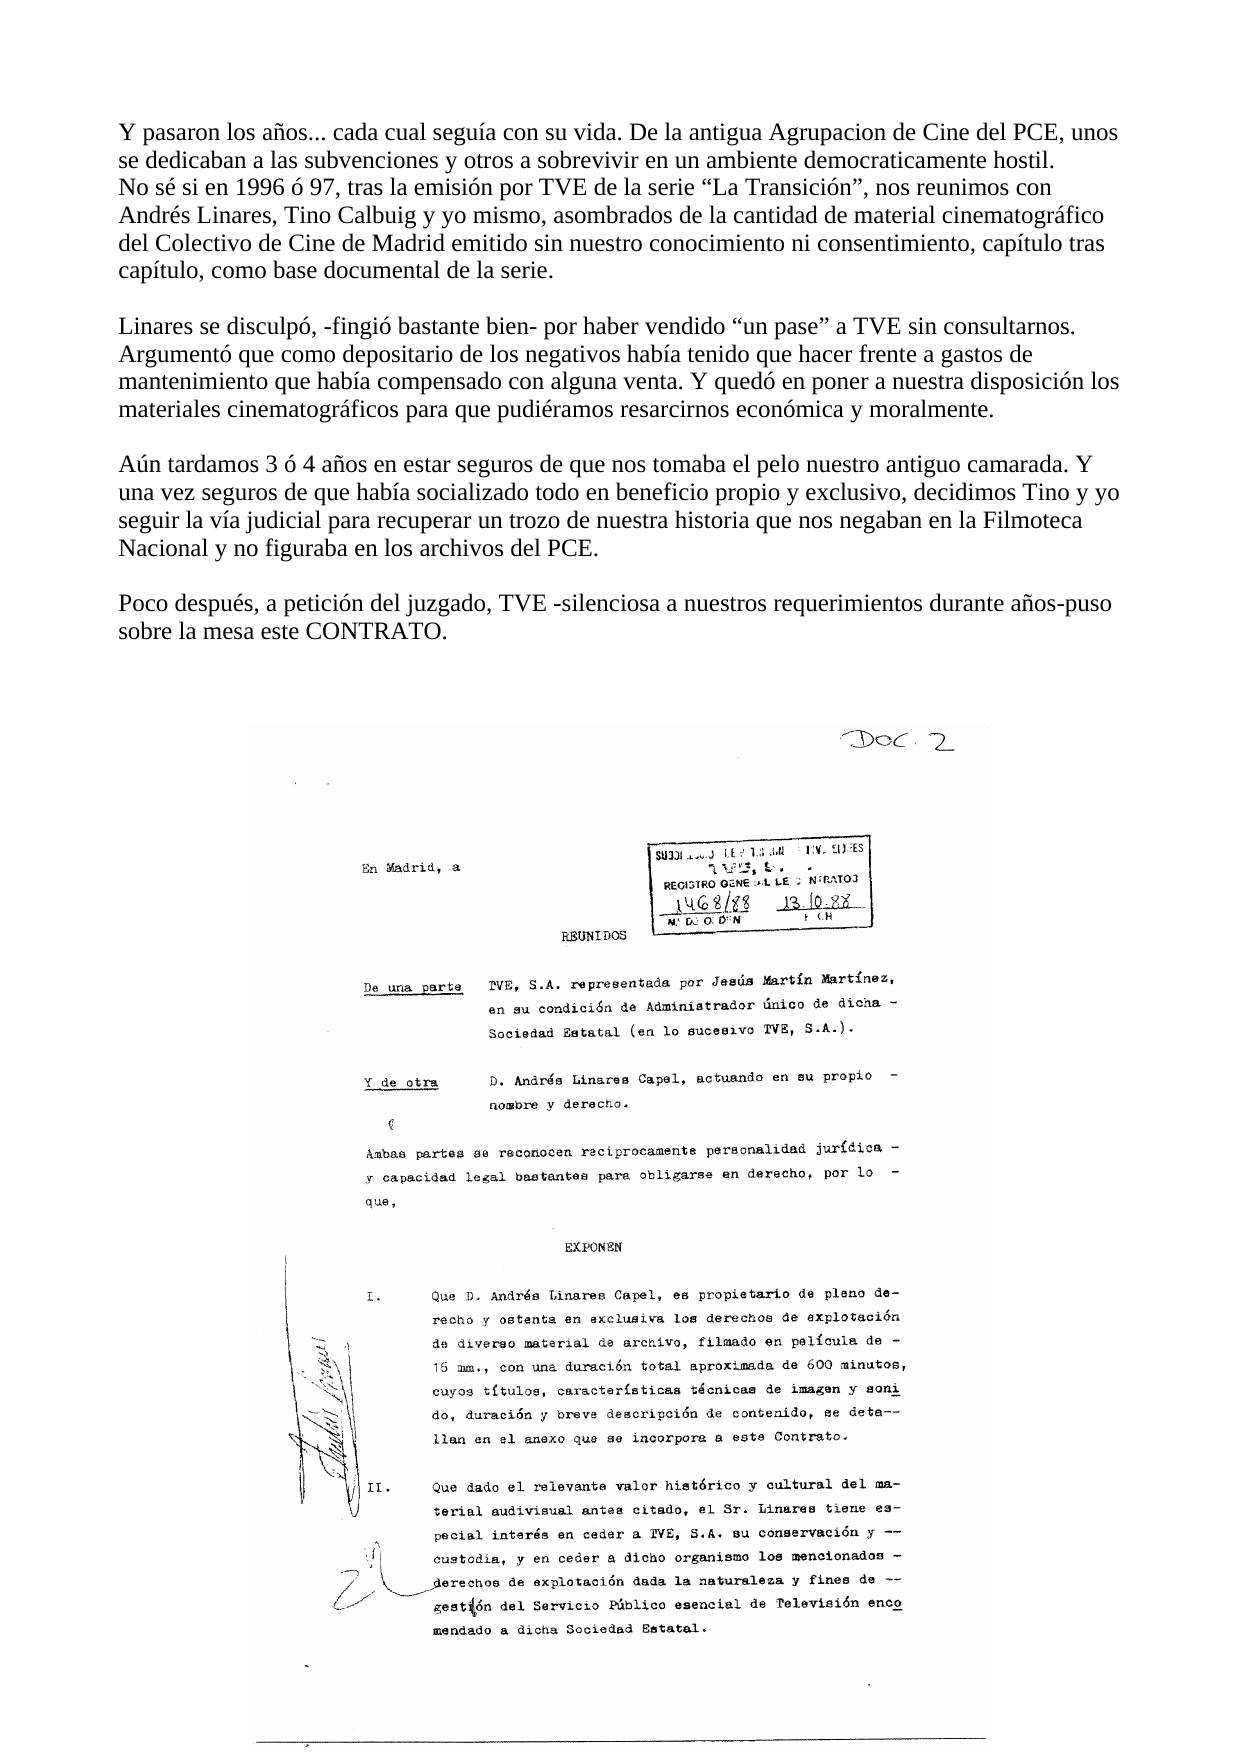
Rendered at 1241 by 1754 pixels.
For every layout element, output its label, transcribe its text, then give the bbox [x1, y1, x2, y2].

text No sé si en 1996 ó 97, tras la emisión por TVE de la serie “La Transición”, nos reunimos con Andrés Linares, Tino Calbuig y yo mismo, asombrados de la cantidad de material cinematográfico del Colectivo de Cine de Madrid emitido sin nuestro conocimiento ni consentimiento, capítulo tras capítulo, como base documental de la serie. [118, 173, 1122, 284]
text Aún tardamos 3 ó 4 años en estar seguros de que nos tomaba el pelo nuestro antiguo camarada. Y una vez seguros de que había socializado todo en beneficio propio y exclusivo, decidimos Tino y yo seguir la vía judicial para recuperar un trozo de nuestra historia que nos negaban en la Filmoteca Nacional y no figuraba en los archivos del PCE. [118, 451, 1122, 561]
text Linares se disculpó, -fingió bastante bien- por haber vendido “un pase” a TVE sin consultarnos. Argumentó que como depositario de los negativos había tenido que hacer frente a gastos de mantenimiento que había compensado con alguna venta. Y quedó en poner a nuestra disposición los materiales cinematográficos para que pudiéramos resarcirnos económica y moralmente. [118, 312, 1122, 423]
picture [247, 723, 993, 1753]
text Poco después, a petición del juzgado, TVE -silenciosa a nuestros requerimientos durante años-puso sobre la mesa este CONTRATO. [118, 589, 1122, 644]
text Y pasaron los años... cada cual seguía con su vida. De la antigua Agrupacion de Cine del PCE, unos se dedicaban a las subvenciones y otros a sobrevivir en un ambiente democraticamente hostil. [118, 118, 1122, 173]
